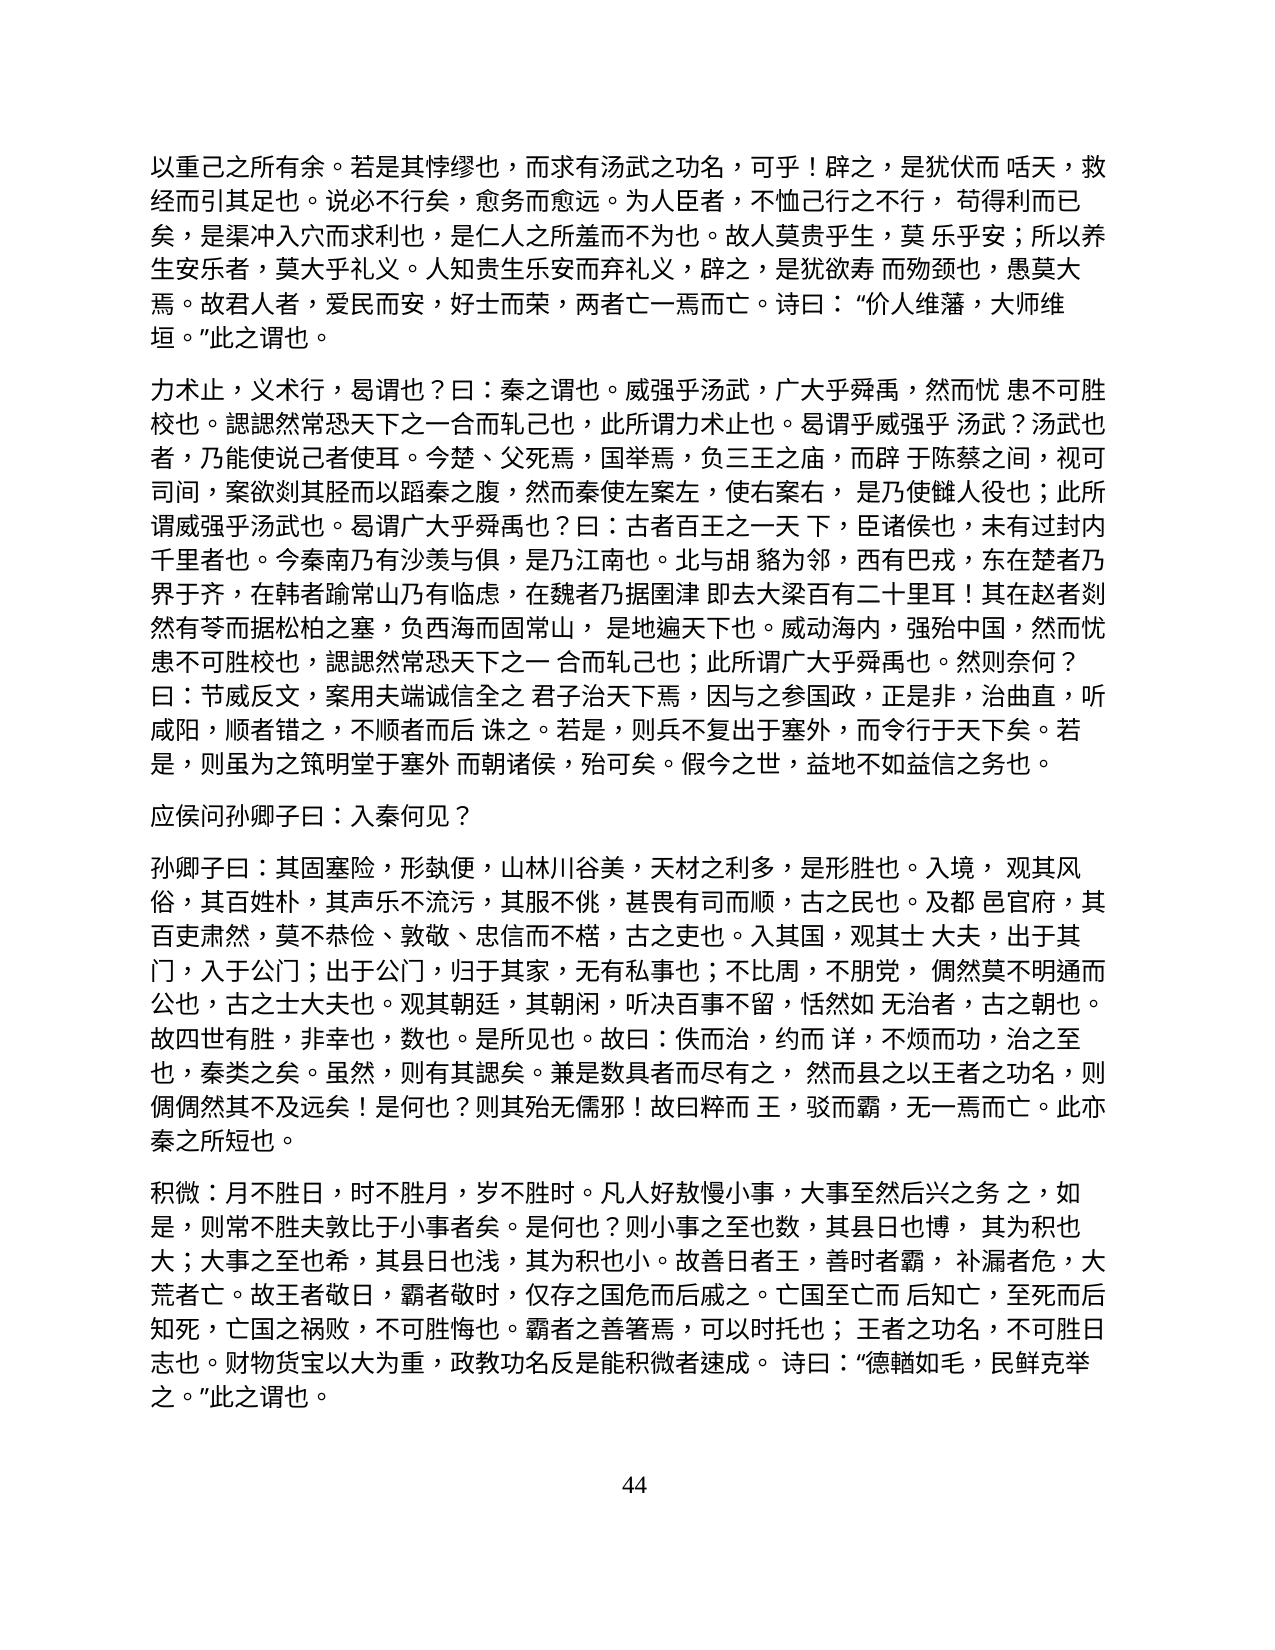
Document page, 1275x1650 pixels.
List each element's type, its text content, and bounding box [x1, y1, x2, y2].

text 力术止，义术行，曷谓也？曰：秦之谓也。威强乎汤武，广大乎舜禹，然而忧 患不可胜校也。諰諰然常恐天下之一合而轧己也，此所谓力术止也。曷谓乎威强乎 汤武？汤武也者，乃能使说己者使耳。今楚、父死焉，国举焉，负三王之庙，而辟 于陈蔡之间，视可司间，案欲剡其胫而以蹈秦之腹，然而秦使左案左，使右案右， 是乃使雠人役也；此所谓威强乎汤武也。曷谓广大乎舜禹也？曰：古者百王之一天 下，臣诸侯也，未有过封内千里者也。今秦南乃有沙羡与俱，是乃江南也。北与胡 貉为邻，西有巴戎，东在楚者乃界于齐，在韩者踰常山乃有临虑，在魏者乃据圉津 即去大梁百有二十里耳！其在赵者剡然有苓而据松柏之塞，负西海而固常山， 是地遍天下也。威动海内，强殆中国，然而忧患不可胜校也，諰諰然常恐天下之一 合而轧己也；此所谓广大乎舜禹也。然则奈何？曰：节威反文，案用夫端诚信全之 君子治天下焉，因与之参国政，正是非，治曲直，听咸阳，顺者错之，不顺者而后 诛之。若是，则兵不复出于塞外，而令行于天下矣。若是，则虽为之筑明堂于塞外 而朝诸侯，殆可矣。假今之世，益地不如益信之务也。 [150, 372, 1125, 781]
text 孙卿子曰：其固塞险，形埶便，山林川谷美，天材之利多，是形胜也。入境， 观其风俗，其百姓朴，其声乐不流污，其服不佻，甚畏有司而顺，古之民也。及都 邑官府，其百吏肃然，莫不恭俭、敦敬、忠信而不楛，古之吏也。入其国，观其士 大夫，出于其门，入于公门；出于公门，归于其家，无有私事也；不比周，不朋党， 倜然莫不明通而公也，古之士大夫也。观其朝廷，其朝闲，听决百事不留，恬然如 无治者，古之朝也。故四世有胜，非幸也，数也。是所见也。故曰：佚而治，约而 详，不烦而功，治之至也，秦类之矣。虽然，则有其諰矣。兼是数具者而尽有之， 然而县之以王者之功名，则倜倜然其不及远矣！是何也？则其殆无儒邪！故曰粹而 王，驳而霸，无一焉而亡。此亦秦之所短也。 [150, 851, 1125, 1157]
text 应侯问孙卿子曰：入秦何见？ [150, 799, 1125, 833]
text 积微：月不胜日，时不胜月，岁不胜时。凡人好敖慢小事，大事至然后兴之务 之，如是，则常不胜夫敦比于小事者矣。是何也？则小事之至也数，其县日也博， 其为积也大；大事之至也希，其县日也浅，其为积也小。故善日者王，善时者霸， 补漏者危，大荒者亡。故王者敬日，霸者敬时，仅存之国危而后戚之。亡国至亡而 后知亡，至死而后知死，亡国之祸败，不可胜悔也。霸者之善箸焉，可以时托也； 王者之功名，不可胜日志也。财物货宝以大为重，政教功名反是能积微者速成。 诗曰：“德輶如毛，民鲜克举之。”此之谓也。 [150, 1175, 1125, 1414]
text 以重己之所有余。若是其悖缪也，而求有汤武之功名，可乎！辟之，是犹伏而 咶天，救经而引其足也。说必不行矣，愈务而愈远。为人臣者，不恤己行之不行， 苟得利而已矣，是渠冲入穴而求利也，是仁人之所羞而不为也。故人莫贵乎生，莫 乐乎安；所以养生安乐者，莫大乎礼义。人知贵生乐安而弃礼义，辟之，是犹欲寿 而歾颈也，愚莫大焉。故君人者，爱民而安，好士而荣，两者亡一焉而亡。诗曰： “价人维藩，大师维垣。”此之谓也。 [150, 150, 1125, 354]
